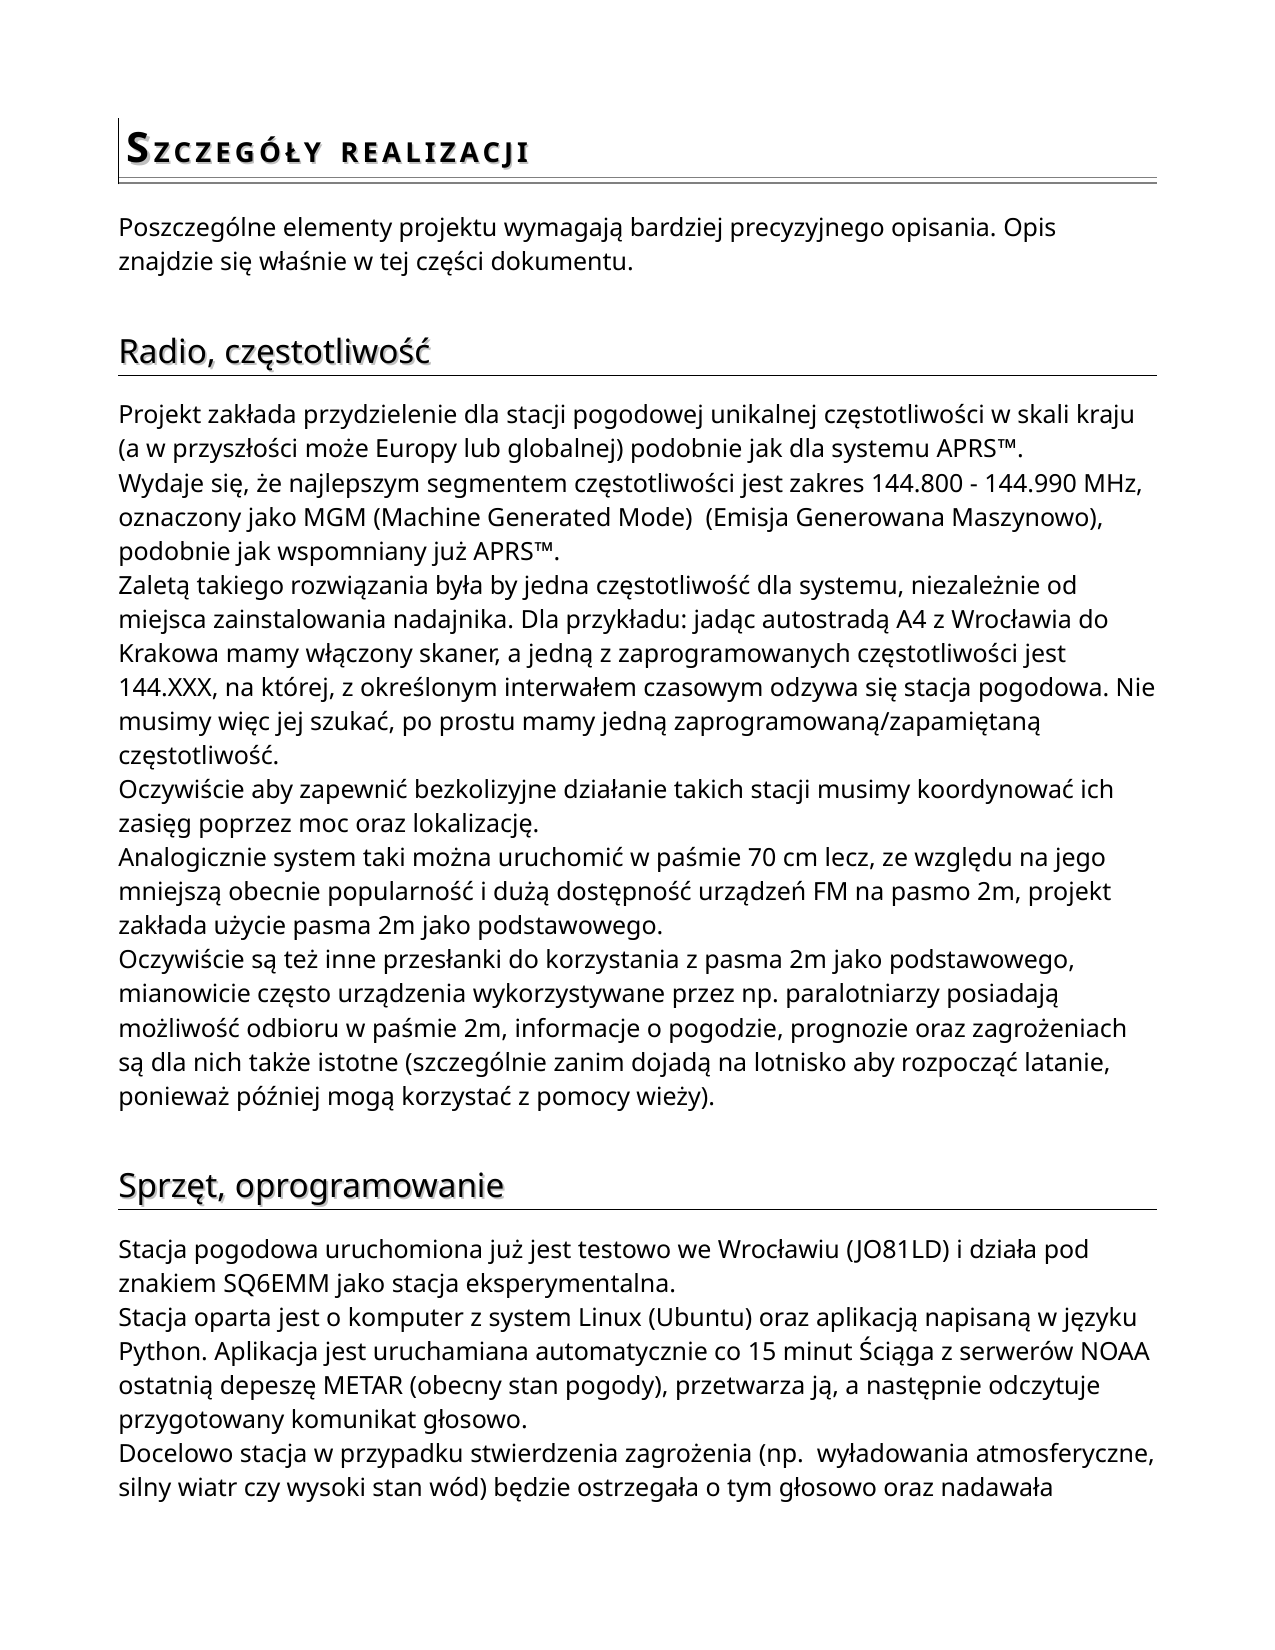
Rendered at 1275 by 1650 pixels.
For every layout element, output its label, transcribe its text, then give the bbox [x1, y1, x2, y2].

text Stacja pogodowa uruchomiona już jest testowo we Wrocławiu (JO81LD) i działa pod znakiem SQ6EMM jako stacja eksperymentalna. [118, 1231, 1157, 1299]
text Oczywiście są też inne przesłanki do korzystania z pasma 2m jako podstawowego, mianowicie często urządzenia wykorzystywane przez np. paralotniarzy posiadają możliwość odbioru w paśmie 2m, informacje o pogodzie, prognozie oraz zagrożeniach są dla nich także istotne (szczególnie zanim dojadą na lotnisko aby rozpocząć latanie, ponieważ później mogą korzystać z pomocy wieży). [118, 942, 1157, 1112]
text Oczywiście aby zapewnić bezkolizyjne działanie takich stacji musimy koordynować ich zasięg poprzez moc oraz lokalizację. [118, 772, 1157, 840]
text Projekt zakłada przydzielenie dla stacji pogodowej unikalnej częstotliwości w skali kraju (a w przyszłości może Europy lub globalnej) podobnie jak dla systemu APRS™. [118, 397, 1157, 465]
text Wydaje się, że najlepszym segmentem częstotliwości jest zakres 144.800 - 144.990 MHz, oznaczony jako MGM (Machine Generated Mode) (Emisja Generowana Maszynowo), podobnie jak wspomniany już APRS™. [118, 465, 1157, 567]
subtitle Szczegóły realizacji [119, 118, 1157, 177]
text Analogicznie system taki można uruchomić w paśmie 70 cm lecz, ze względu na jego mniejszą obecnie popularność i dużą dostępność urządzeń FM na pasmo 2m, projekt zakłada użycie pasma 2m jako podstawowego. [118, 840, 1157, 942]
text Zaletą takiego rozwiązania była by jedna częstotliwość dla systemu, niezależnie od miejsca zainstalowania nadajnika. Dla przykładu: jadąc autostradą A4 z Wrocławia do Krakowa mamy włączony skaner, a jedną z zaprogramowanych częstotliwości jest 144.XXX, na której, z określonym interwałem czasowym odzywa się stacja pogodowa. Nie musimy więc jej szukać, po prostu mamy jedną zaprogramowaną/zapamiętaną częstotliwość. [118, 567, 1157, 772]
subtitle [119, 178, 1157, 182]
text Poszczególne elementy projektu wymagają bardziej precyzyjnego opisania. Opis znajdzie się właśnie w tej części dokumentu. [118, 210, 1157, 278]
subtitle Radio, częstotliwość [118, 327, 1157, 375]
text Stacja oparta jest o komputer z system Linux (Ubuntu) oraz aplikacją napisaną w języku Python. Aplikacja jest uruchamiana automatycznie co 15 minut Ściąga z serwerów NOAA ostatnią depeszę METAR (obecny stan pogody), przetwarza ją, a następnie odczytuje przygotowany komunikat głosowo. [118, 1299, 1157, 1436]
subtitle Sprzęt, oprogramowanie [118, 1162, 1157, 1209]
text Docelowo stacja w przypadku stwierdzenia zagrożenia (np. wyładowania atmosferyczne, silny wiatr czy wysoki stan wód) będzie ostrzegała o tym głosowo oraz nadawała [118, 1436, 1157, 1504]
